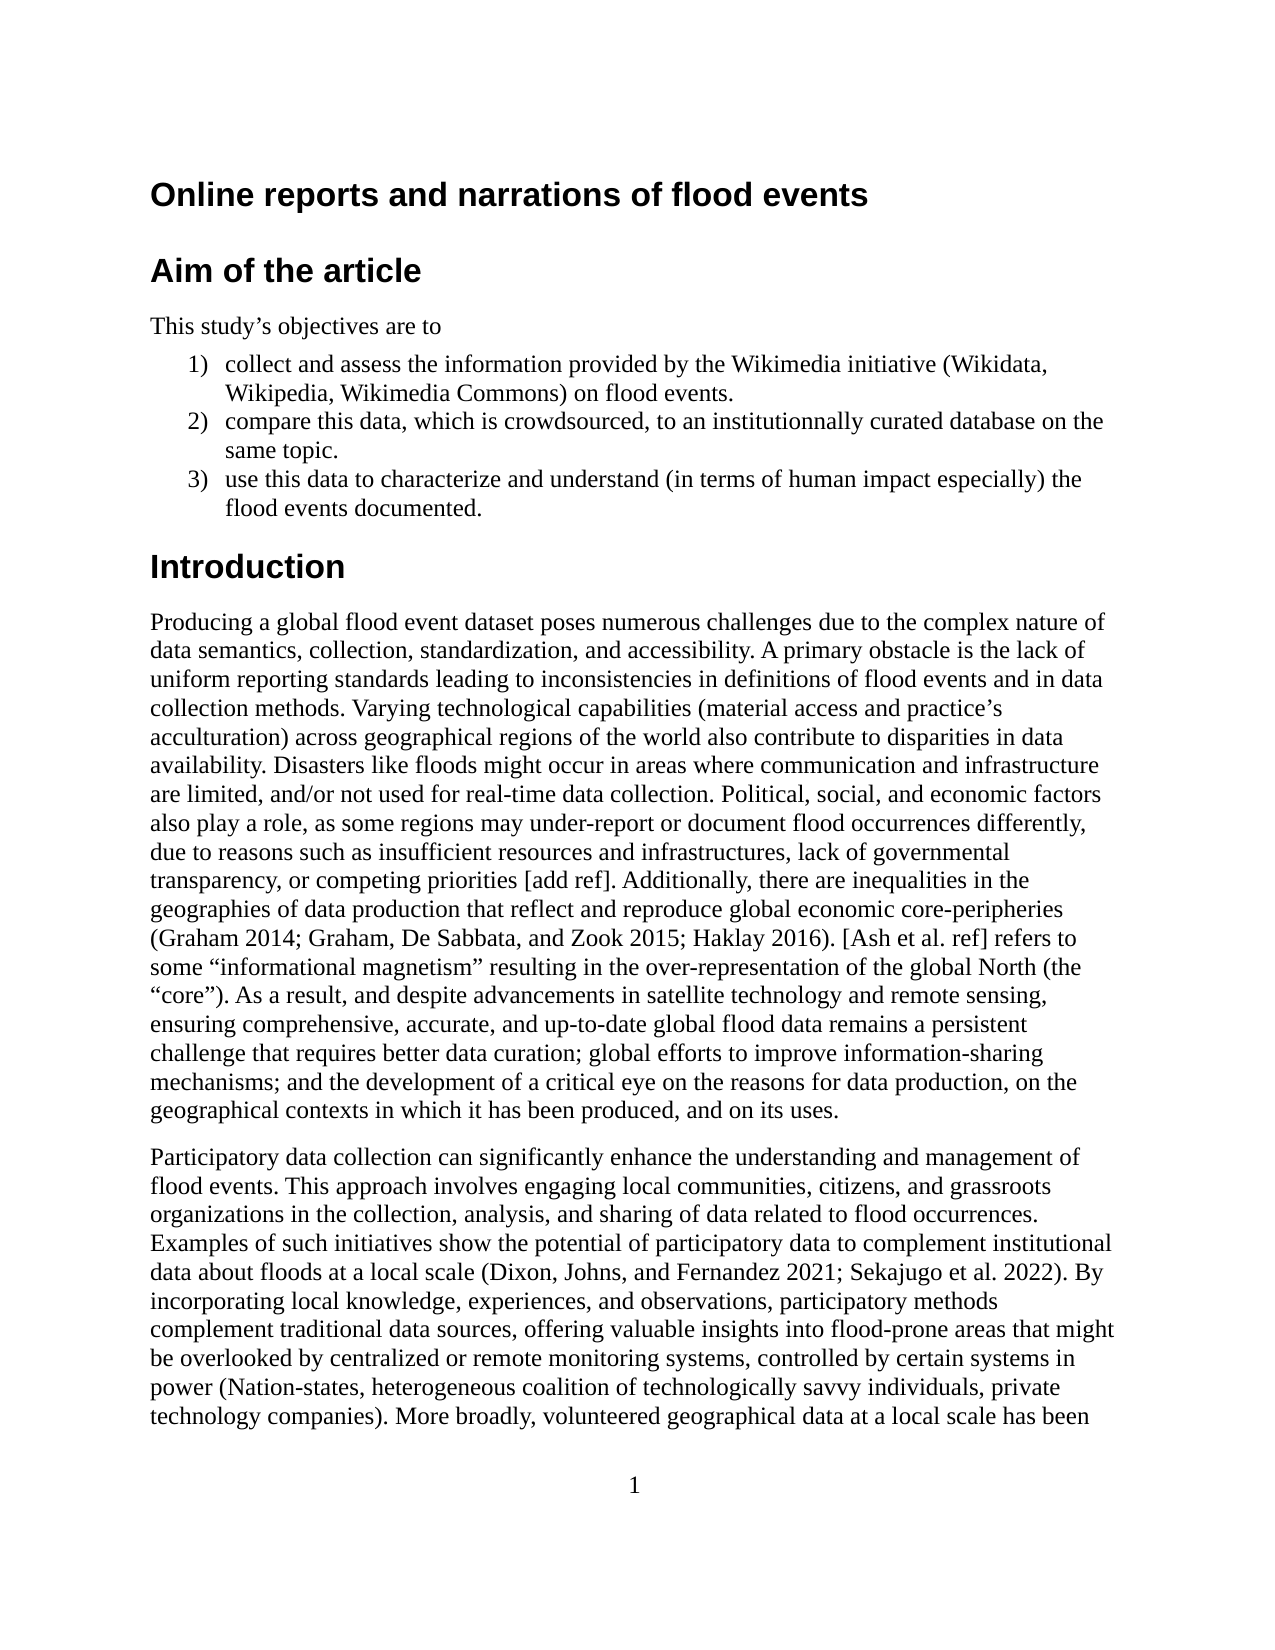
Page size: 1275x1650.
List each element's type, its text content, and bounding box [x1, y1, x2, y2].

list collect and assess the information provided by the Wikimedia initiative (Wikidata, Wikipedia, Wikimedia Commons) on flood events. [187, 349, 1125, 406]
list compare this data, which is crowdsourced, to an institutionnally curated database on the same topic. [187, 406, 1125, 464]
text This study’s objectives are to [150, 311, 1125, 340]
list use this data to characterize and understand (in terms of human impact especially) the flood events documented. [187, 464, 1125, 521]
text Participatory data collection can significantly enhance the understanding and management of flood events. This approach involves engaging local communities, citizens, and grassroots organizations in the collection, analysis, and sharing of data related to flood occurrences. Examples of such initiatives show the potential of participatory data to complement institutional data about floods at a local scale (Dixon, Johns, and Fernandez 2021; Sekajugo et al. 2022). By incorporating local knowledge, experiences, and observations, participatory methods complement traditional data sources, offering valuable insights into flood-prone areas that might be overlooked by centralized or remote monitoring systems, controlled by certain systems in power (Nation-states, heterogeneous coalition of technologically savvy individuals, private technology companies). More broadly, volunteered geographical data at a local scale has been [150, 1142, 1125, 1429]
text Producing a global flood event dataset poses numerous challenges due to the complex nature of data semantics, collection, standardization, and accessibility. A primary obstacle is the lack of uniform reporting standards leading to inconsistencies in definitions of flood events and in data collection methods. Varying technological capabilities (material access and practice’s acculturation) across geographical regions of the world also contribute to disparities in data availability. Disasters like floods might occur in areas where communication and infrastructure are limited, and/or not used for real-time data collection. Political, social, and economic factors also play a role, as some regions may under-report or document flood occurrences differently, due to reasons such as insufficient resources and infrastructures, lack of governmental transparency, or competing priorities [add ref]. Additionally, there are inequalities in the geographies of data production that reflect and reproduce global economic core-peripheries (Graham 2014; Graham, De Sabbata, and Zook 2015; Haklay 2016). [Ash et al. ref] refers to some “informational magnetism” resulting in the over-representation of the global North (the “core”). As a result, and despite advancements in satellite technology and remote sensing, ensuring comprehensive, accurate, and up-to-date global flood data remains a persistent challenge that requires better data curation; global efforts to improve information-sharing mechanisms; and the development of a critical eye on the reasons for data production, on the geographical contexts in which it has been produced, and on its uses. [150, 607, 1125, 1124]
subtitle Aim of the article [150, 251, 1125, 290]
subtitle Introduction [150, 546, 1125, 585]
subtitle Online reports and narrations of flood events [150, 175, 1125, 214]
